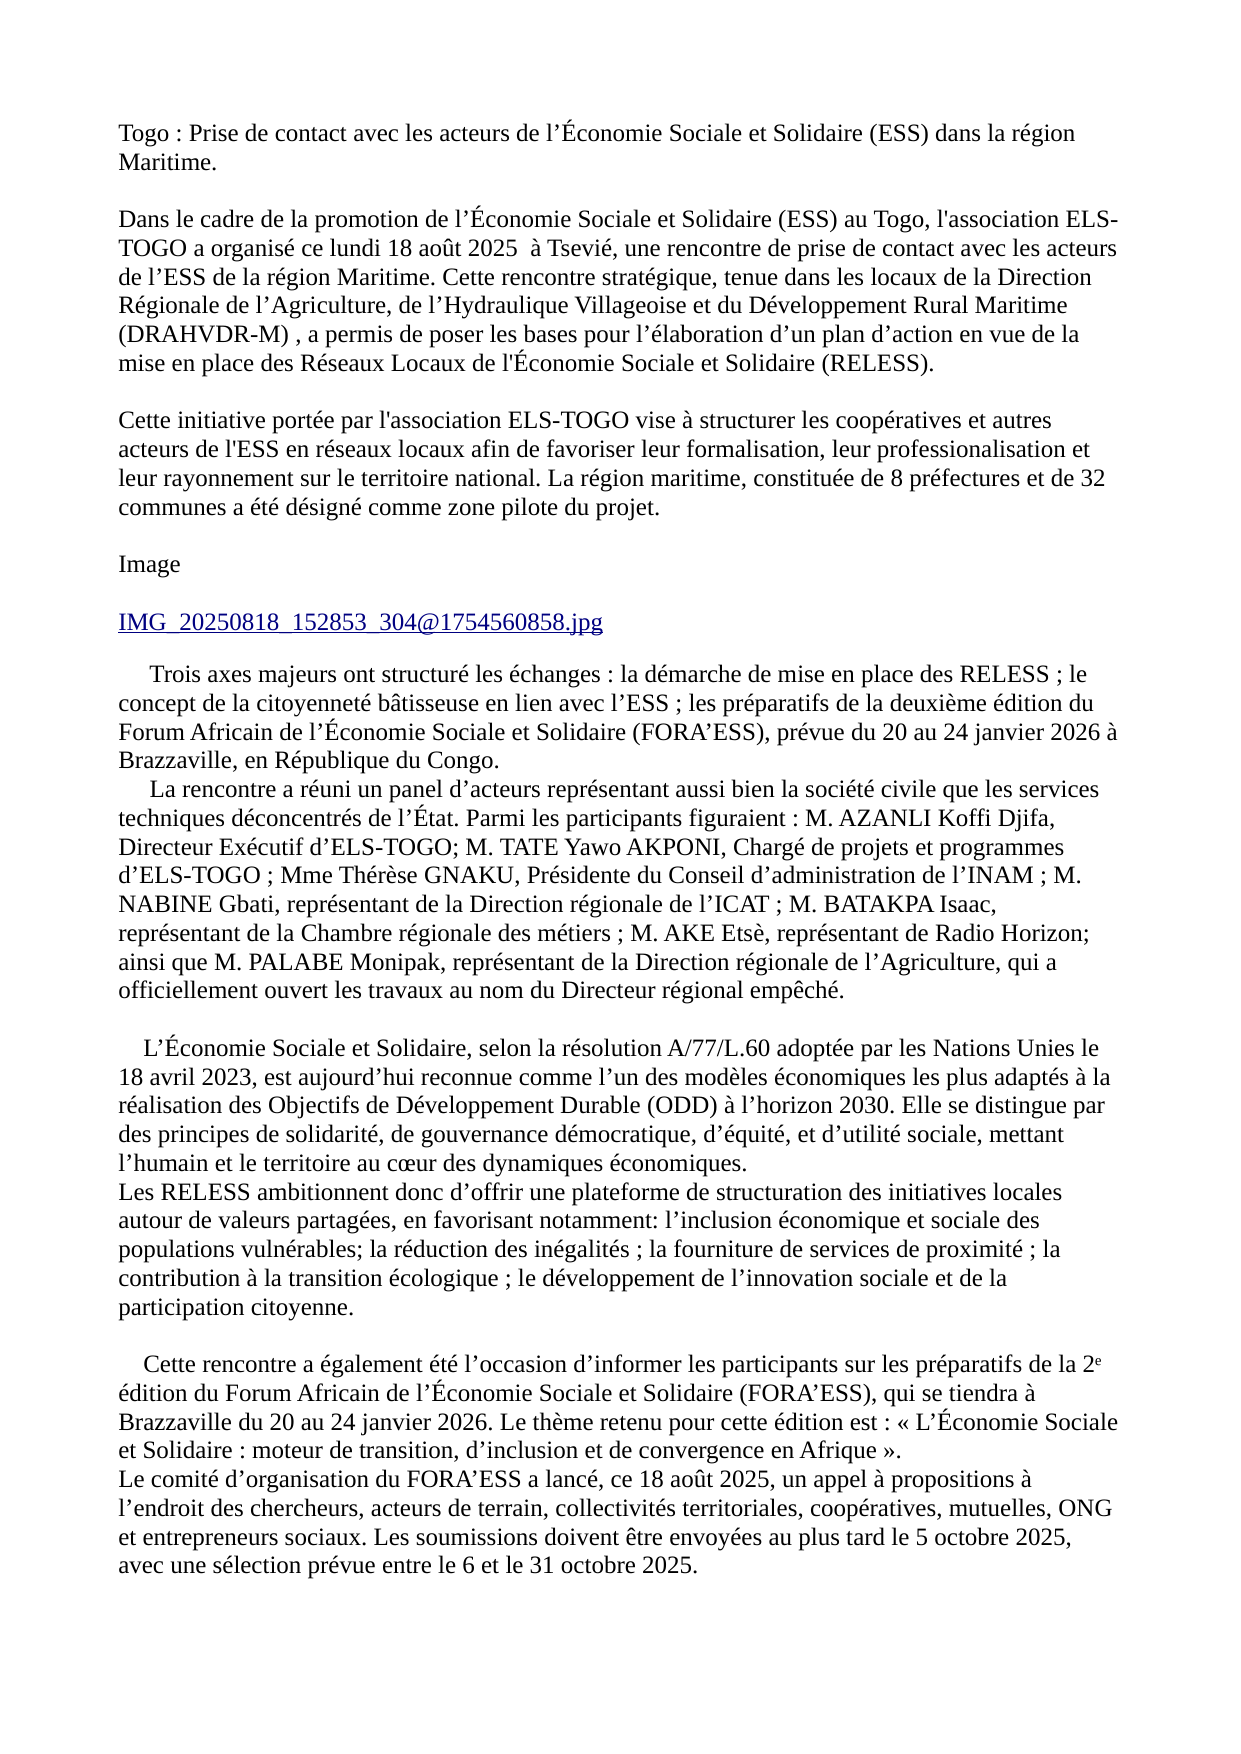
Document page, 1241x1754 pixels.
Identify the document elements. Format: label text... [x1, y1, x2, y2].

text Les RELESS ambitionnent donc d’offrir une plateforme de structuration des initiatives locales autour de valeurs partagées, en favorisant notamment: l’inclusion économique et sociale des populations vulnérables; la réduction des inégalités ; la fourniture de services de proximité ; la contribution à la transition écologique ; le développement de l’innovation sociale et de la participation citoyenne. [118, 1177, 1122, 1320]
text L’Économie Sociale et Solidaire, selon la résolution A/77/L.60 adoptée par les Nations Unies le 18 avril 2023, est aujourd’hui reconnue comme l’un des modèles économiques les plus adaptés à la réalisation des Objectifs de Développement Durable (ODD) à l’horizon 2030. Elle se distingue par des principes de solidarité, de gouvernance démocratique, d’équité, et d’utilité sociale, mettant l’humain et le territoire au cœur des dynamiques économiques. [118, 1033, 1122, 1177]
text Togo : Prise de contact avec les acteurs de l’Économie Sociale et Solidaire (ESS) dans la région Maritime. Dans le cadre de la promotion de l’Économie Sociale et Solidaire (ESS) au Togo, l'association ELS-TOGO a organisé ce lundi 18 août 2025 à Tsevié, une rencontre de prise de contact avec les acteurs de l’ESS de la région Maritime. Cette rencontre stratégique, tenue dans les locaux de la Direction Régionale de l’Agriculture, de l’Hydraulique Villageoise et du Développement Rural Maritime (DRAHVDR-M) , a permis de poser les bases pour l’élaboration d’un plan d’action en vue de la mise en place des Réseaux Locaux de l'Économie Sociale et Solidaire (RELESS). [118, 118, 1122, 377]
text Le comité d’organisation du FORA’ESS a lancé, ce 18 août 2025, un appel à propositions à l’endroit des chercheurs, acteurs de terrain, collectivités territoriales, coopératives, mutuelles, ONG et entrepreneurs sociaux. Les soumissions doivent être envoyées au plus tard le 5 octobre 2025, avec une sélection prévue entre le 6 et le 31 octobre 2025. [118, 1464, 1122, 1579]
text La rencontre a réuni un panel d’acteurs représentant aussi bien la société civile que les services techniques déconcentrés de l’État. Parmi les participants figuraient : M. AZANLI Koffi Djifa, Directeur Exécutif d’ELS-TOGO; M. TATE Yawo AKPONI, Chargé de projets et programmes d’ELS-TOGO ; Mme Thérèse GNAKU, Présidente du Conseil d’administration de l’INAM ; M. NABINE Gbati, représentant de la Direction régionale de l’ICAT ; M. BATAKPA Isaac, représentant de la Chambre régionale des métiers ; M. AKE Etsè, représentant de Radio Horizon; ainsi que M. PALABE Monipak, représentant de la Direction régionale de l’Agriculture, qui a officiellement ouvert les travaux au nom du Directeur régional empêché. [118, 774, 1122, 1004]
text Cette initiative portée par l'association ELS-TOGO vise à structurer les coopératives et autres acteurs de l'ESS en réseaux locaux afin de favoriser leur formalisation, leur professionalisation et leur rayonnement sur le territoire national. La région maritime, constituée de 8 préfectures et de 32 communes a été désigné comme zone pilote du projet. Image [118, 406, 1122, 578]
text Cette rencontre a également été l’occasion d’informer les participants sur les préparatifs de la 2ᵉ édition du Forum Africain de l’Économie Sociale et Solidaire (FORA’ESS), qui se tiendra à Brazzaville du 20 au 24 janvier 2026. Le thème retenu pour cette édition est : « L’Économie Sociale et Solidaire : moteur de transition, d’inclusion et de convergence en Afrique ». [118, 1349, 1122, 1464]
text IMG_20250818_152853_304@1754560858.jpg Trois axes majeurs ont structuré les échanges : la démarche de mise en place des RELESS ; le concept de la citoyenneté bâtisseuse en lien avec l’ESS ; les préparatifs de la deuxième édition du Forum Africain de l’Économie Sociale et Solidaire (FORA’ESS), prévue du 20 au 24 janvier 2026 à Brazzaville, en République du Congo. [118, 607, 1122, 774]
